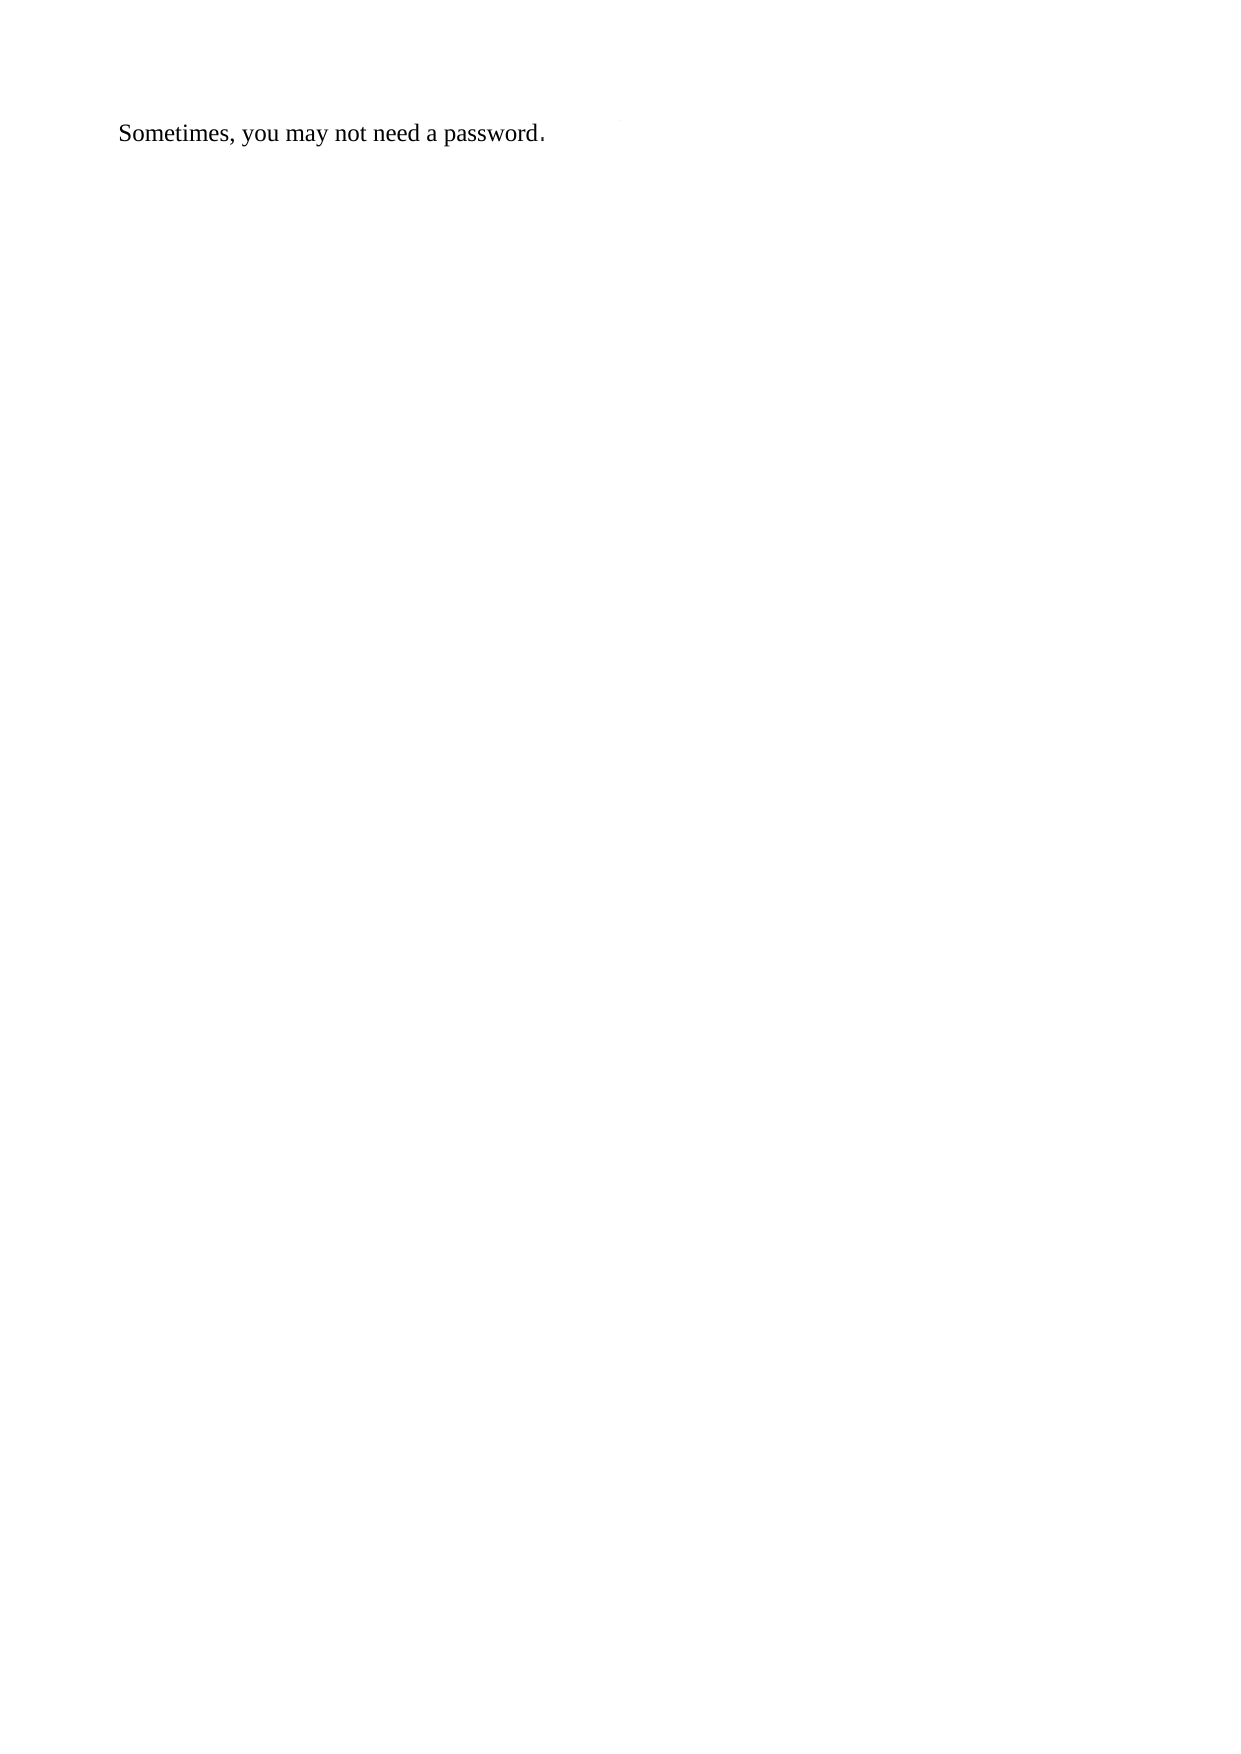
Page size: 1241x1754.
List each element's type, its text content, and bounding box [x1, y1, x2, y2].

text Sometimes, you may not need a password [118, 118, 1122, 147]
